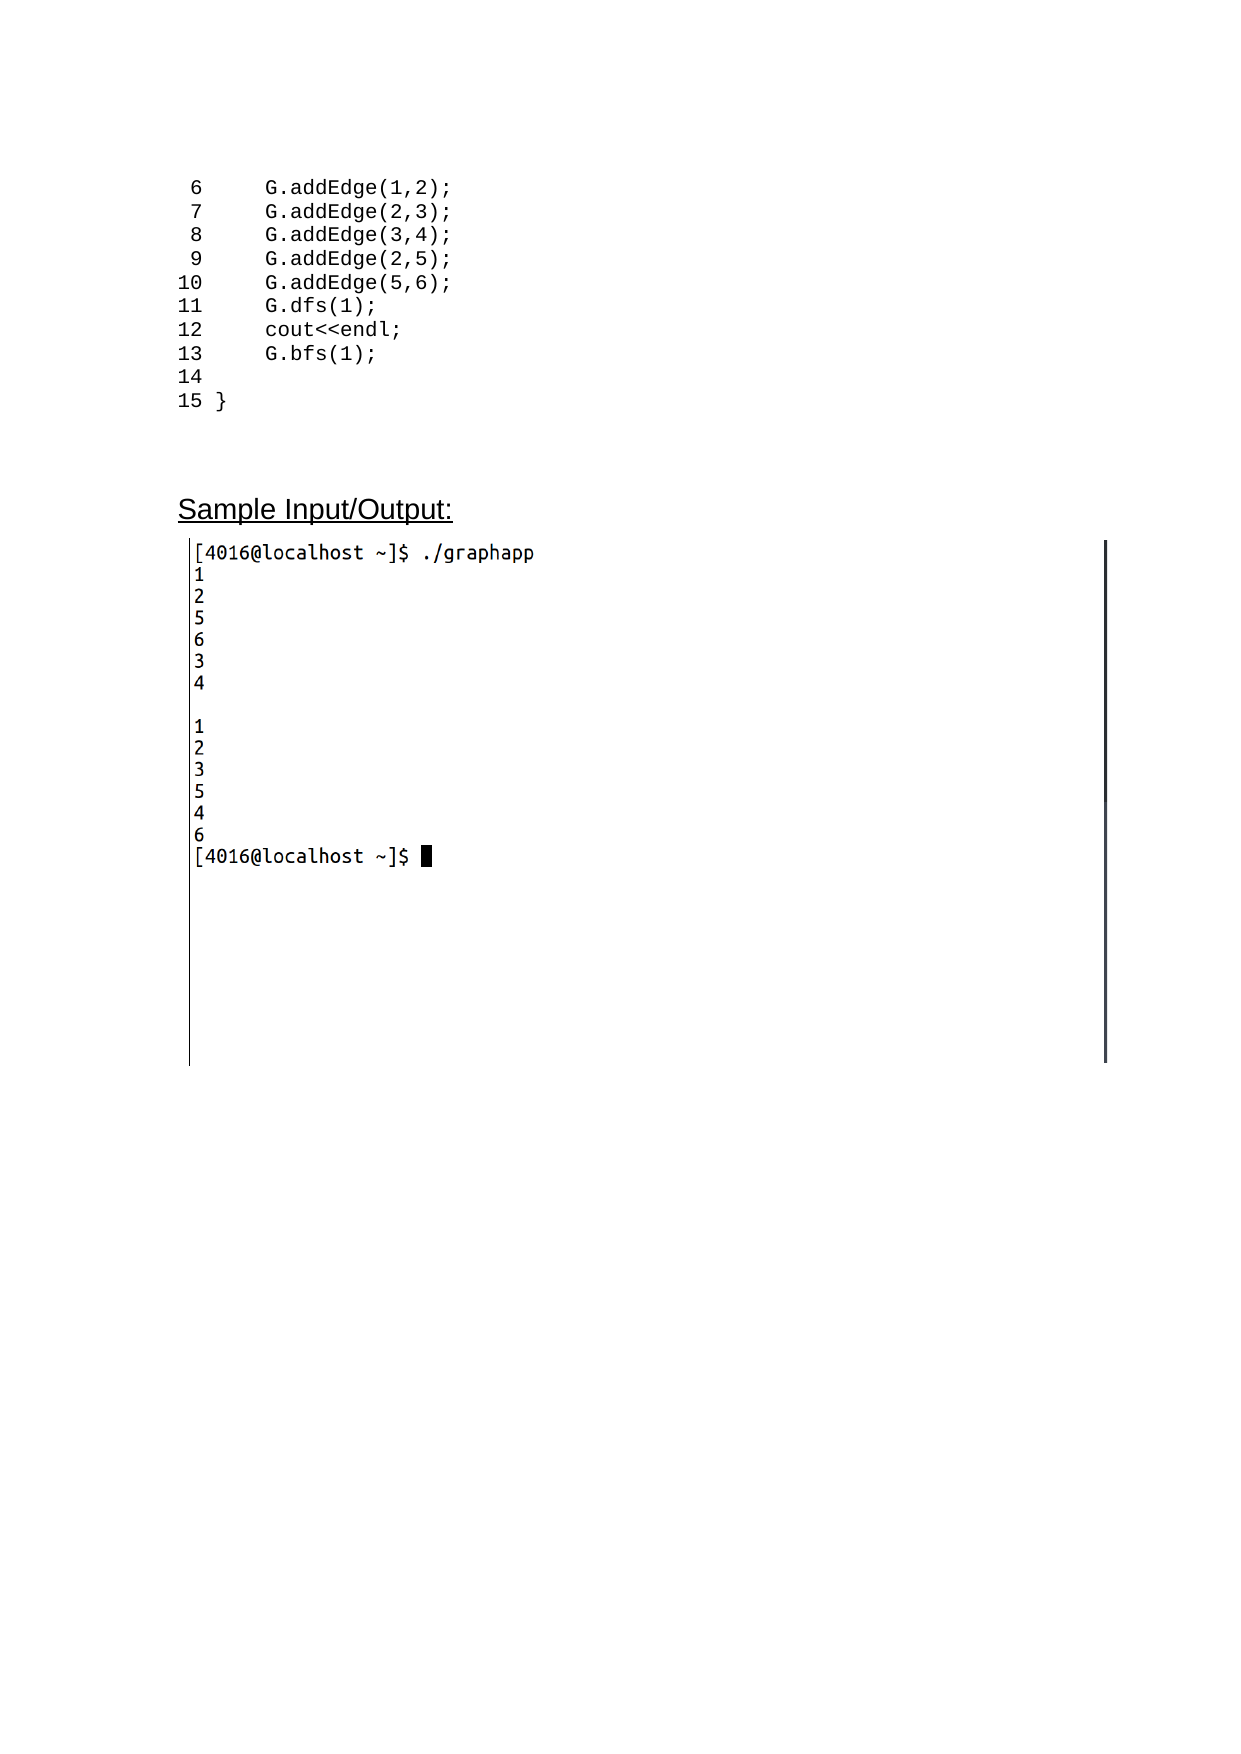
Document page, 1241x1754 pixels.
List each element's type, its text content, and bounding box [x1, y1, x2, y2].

text 9 G.addEdge(2,5); [177, 248, 1122, 272]
text 11 G.dfs(1); [177, 295, 1122, 319]
subtitle Sample Input/Output: [177, 492, 1122, 525]
text 7 G.addEdge(2,3); [177, 201, 1122, 224]
text 13 G.bfs(1); [177, 343, 1122, 366]
picture [192, 540, 1108, 1063]
text 12 cout<<endl; [177, 319, 1122, 343]
text 8 G.addEdge(3,4); [177, 224, 1122, 248]
text 6 G.addEdge(1,2); [177, 177, 1122, 201]
text 10 G.addEdge(5,6); [177, 272, 1122, 295]
text 15 } [177, 390, 1122, 414]
text 14 [177, 366, 1122, 390]
